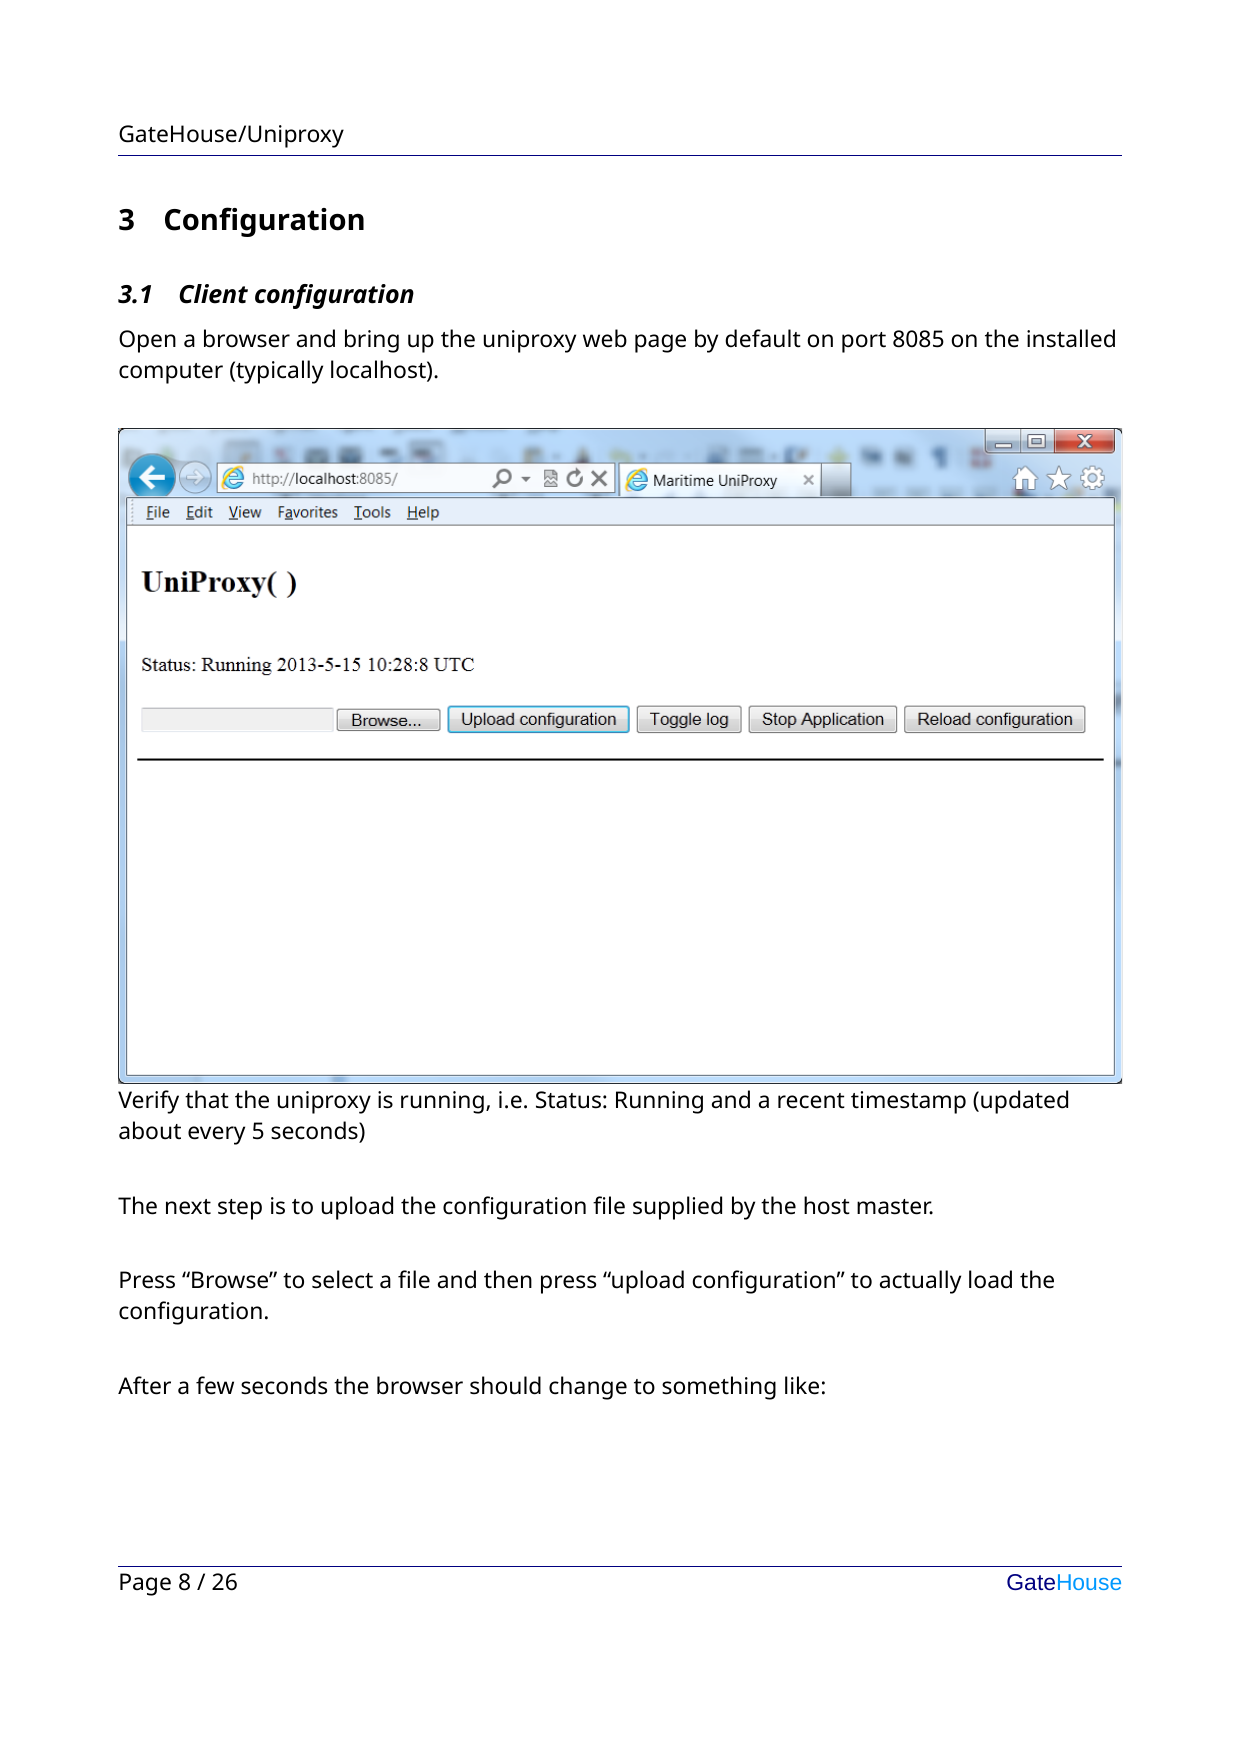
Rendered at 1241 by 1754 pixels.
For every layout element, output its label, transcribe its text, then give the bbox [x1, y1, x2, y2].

text The next step is to upload the configuration file supplied by the host master. [118, 1190, 1122, 1221]
text After a few seconds the browser should change to something like: [118, 1370, 1122, 1401]
subtitle Configuration [118, 199, 1122, 239]
text Open a browser and bring up the uniproxy web page by default on port 8085 on the installed computer (typically localhost). [118, 323, 1122, 386]
text Press “Browse” to select a file and then press “upload configuration” to actually load the configuration. [118, 1264, 1122, 1327]
subtitle Client configuration [118, 276, 1122, 311]
picture [118, 428, 1123, 1084]
text Verify that the uniproxy is running, i.e. Status: Running and a recent timestamp (updated about every 5 seconds) [118, 1084, 1122, 1147]
